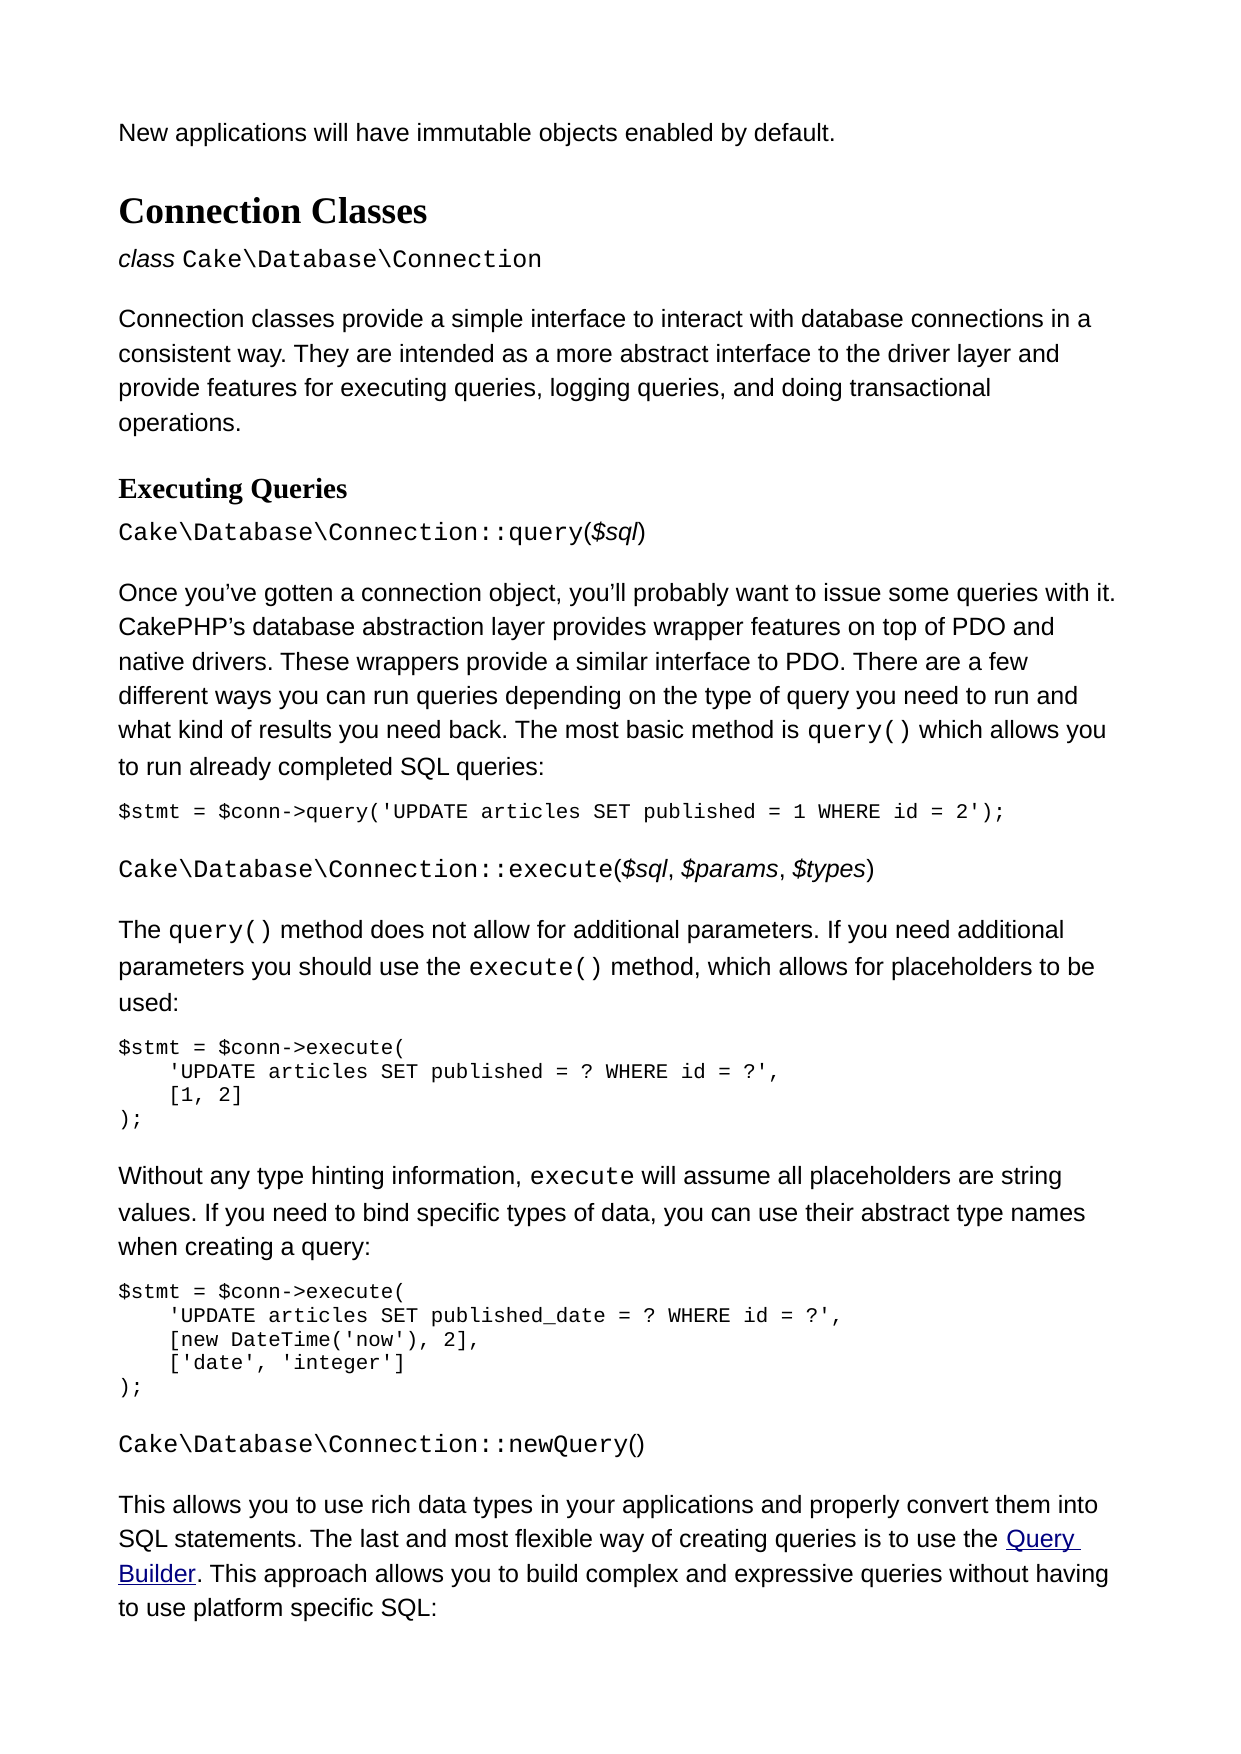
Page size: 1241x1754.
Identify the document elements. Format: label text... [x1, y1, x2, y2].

text Connection classes provide a simple interface to interact with database connections in a consistent way. They are intended as a more abstract interface to the driver layer and provide features for executing queries, logging queries, and doing transactional operations. [118, 304, 1122, 436]
subtitle Executing Queries [118, 471, 1122, 505]
text Once you’ve gotten a connection object, you’ll probably want to issue some queries with it. CakePHP’s database abstraction layer provides wrapper features on top of PDO and native drivers. These wrappers provide a similar interface to PDO. There are a few different ways you can run queries depending on the type of query you need to run and what kind of results you need back. The most basic method is query() which allows you to run already completed SQL queries: [118, 578, 1122, 781]
text 'UPDATE articles SET published_date = ? WHERE id = ?', [118, 1305, 1122, 1329]
text $stmt = $conn->execute( [118, 1037, 1122, 1061]
text [1, 2] [118, 1084, 1122, 1108]
text $stmt = $conn->execute( [118, 1281, 1122, 1305]
text ['date', 'integer'] [118, 1352, 1122, 1376]
subtitle Connection Classes [118, 188, 1122, 231]
text ); [118, 1376, 1122, 1400]
text 'UPDATE articles SET published = ? WHERE id = ?', [118, 1061, 1122, 1084]
text This allows you to use rich data types in your applications and properly convert them into SQL statements. The last and most flexible way of creating queries is to use the Query Builder. This approach allows you to build complex and expressive queries without having to use platform specific SQL: [118, 1489, 1122, 1622]
subtitle class Cake\Database\Connection [118, 244, 1122, 274]
subtitle Cake\Database\Connection::execute($sql, $params, $types) [118, 854, 1122, 885]
text ); [118, 1108, 1122, 1132]
text New applications will have immutable objects enabled by default. [118, 118, 1122, 147]
text $stmt = $conn->query('UPDATE articles SET published = 1 WHERE id = 2'); [118, 801, 1122, 825]
text Without any type hinting information, execute will assume all placeholders are string values. If you need to bind specific types of data, you can use their abstract type names when creating a query: [118, 1161, 1122, 1261]
subtitle Cake\Database\Connection::query($sql) [118, 517, 1122, 548]
text The query() method does not allow for additional parameters. If you need additional parameters you should use the execute() method, which allows for placeholders to be used: [118, 915, 1122, 1017]
subtitle Cake\Database\Connection::newQuery() [118, 1429, 1122, 1460]
text [new DateTime('now'), 2], [118, 1329, 1122, 1352]
